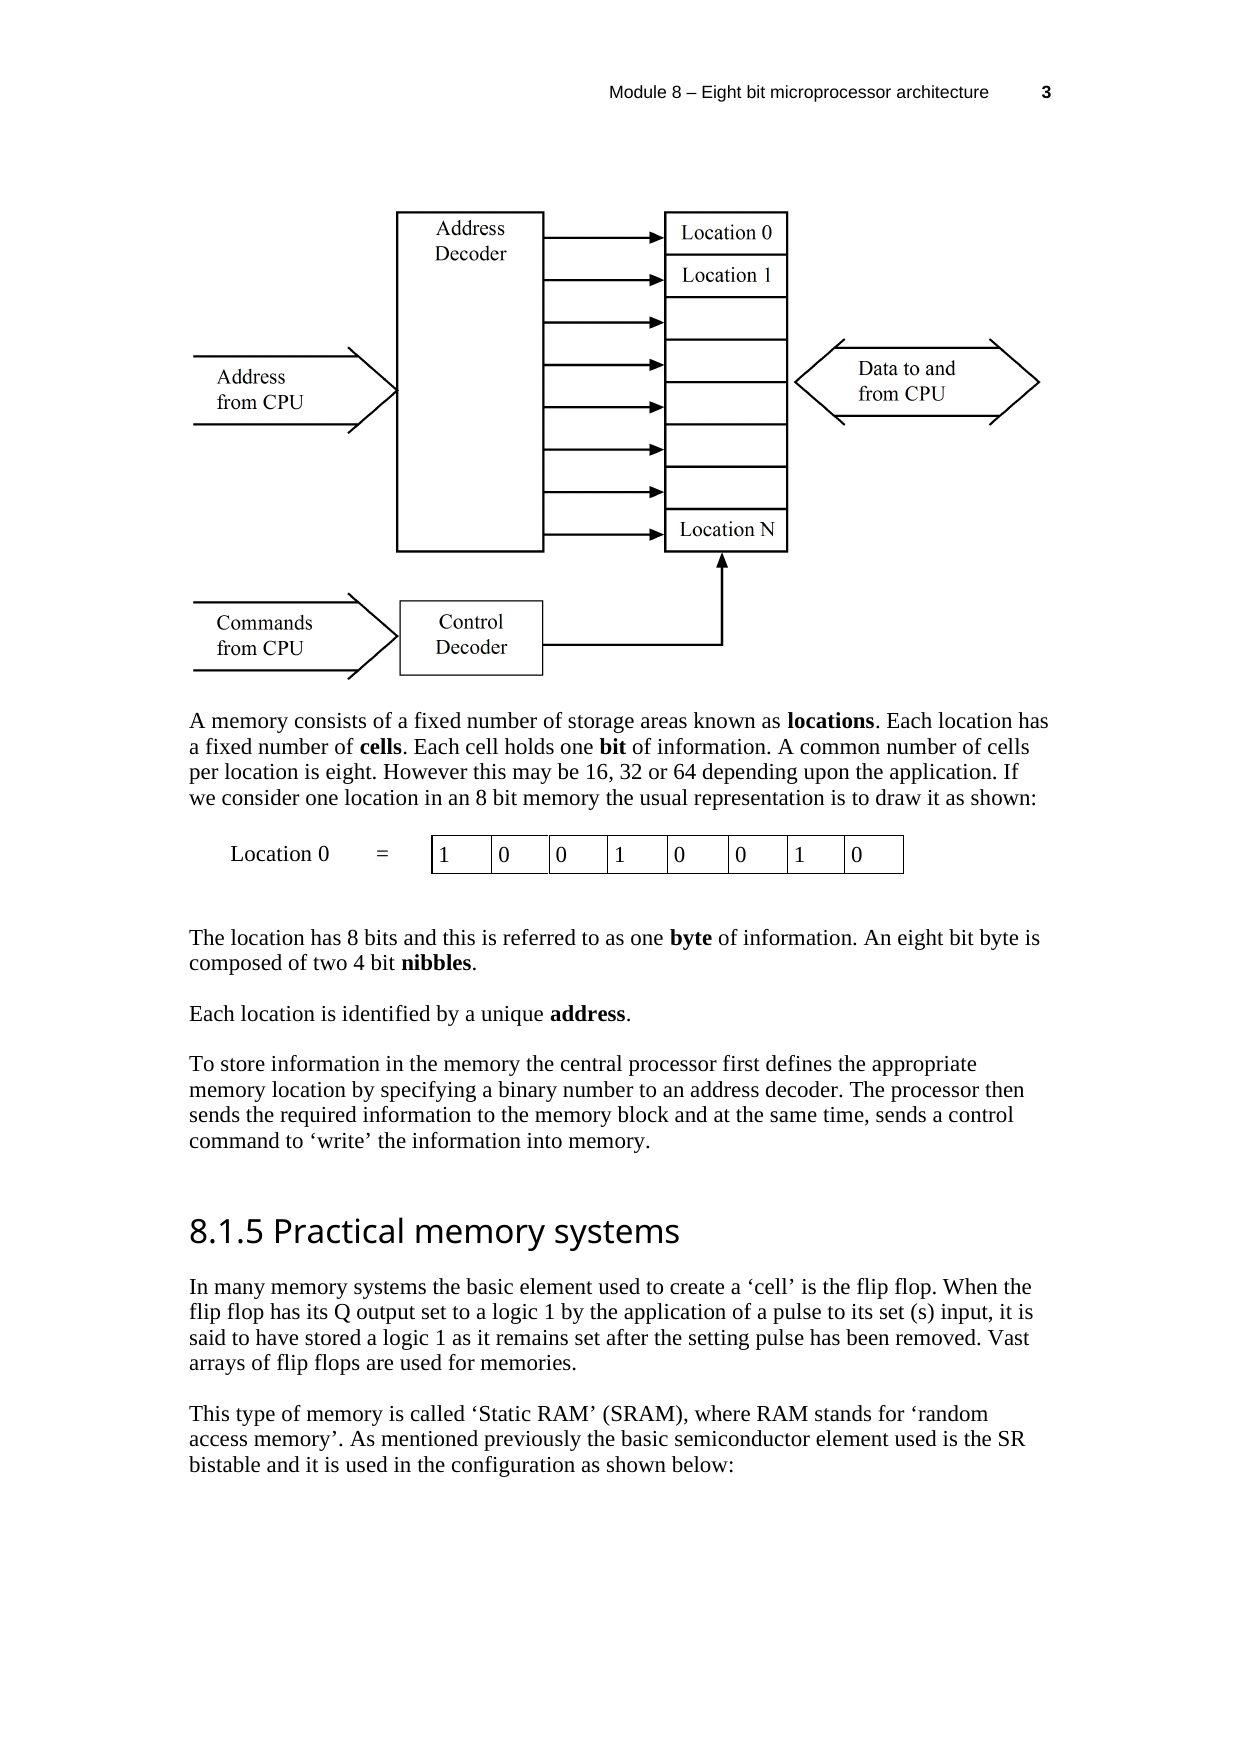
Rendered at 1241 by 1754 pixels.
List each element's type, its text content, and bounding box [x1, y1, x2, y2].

text A memory consists of a fixed number of storage areas known as locations. Each location has a fixed number of cells. Each cell holds one bit of information. A common number of cells per location is eight. However this may be 16, 32 or 64 depending upon the application. If we consider one location in an 8 bit memory the usual representation is to draw it as shown: [189, 708, 1051, 810]
text Each location is identified by a unique address. [189, 1001, 1051, 1026]
text In many memory systems the basic element used to create a ‘cell’ is the flip flop. When the flip flop has its Q output set to a logic 1 by the application of a pulse to its set (s) input, it is said to have stored a logic 1 as it remains set after the setting pulse has been removed. Vast arrays of flip flops are used for memories. [189, 1273, 1051, 1376]
table_header Location 0 [224, 835, 370, 874]
text The location has 8 bits and this is referred to as one byte of information. An eight bit byte is composed of two 4 bit nibbles. [189, 925, 1051, 976]
subtitle Practical memory systems [189, 1207, 1051, 1253]
table_header 0 [845, 836, 903, 873]
table_header 0 [668, 836, 728, 873]
table_header 1 [788, 836, 844, 873]
table_header 1 [433, 836, 491, 873]
text To store information in the memory the central processor first defines the appropriate memory location by specifying a binary number to an address decoder. The processor then sends the required information to the memory block and at the same time, sends a control command to ‘write’ the information into memory. [189, 1051, 1051, 1153]
table_header = [370, 835, 431, 874]
text This type of memory is called ‘Static RAM’ (SRAM), where RAM stands for ‘random access memory’. As mentioned previously the basic semiconductor element used is the SR bistable and it is used in the configuration as shown below: [189, 1401, 1051, 1477]
table_header 0 [729, 836, 787, 873]
table_header 0 [492, 836, 548, 873]
table_header 1 [608, 836, 667, 873]
picture [188, 206, 1045, 683]
table_header 0 [550, 836, 607, 873]
